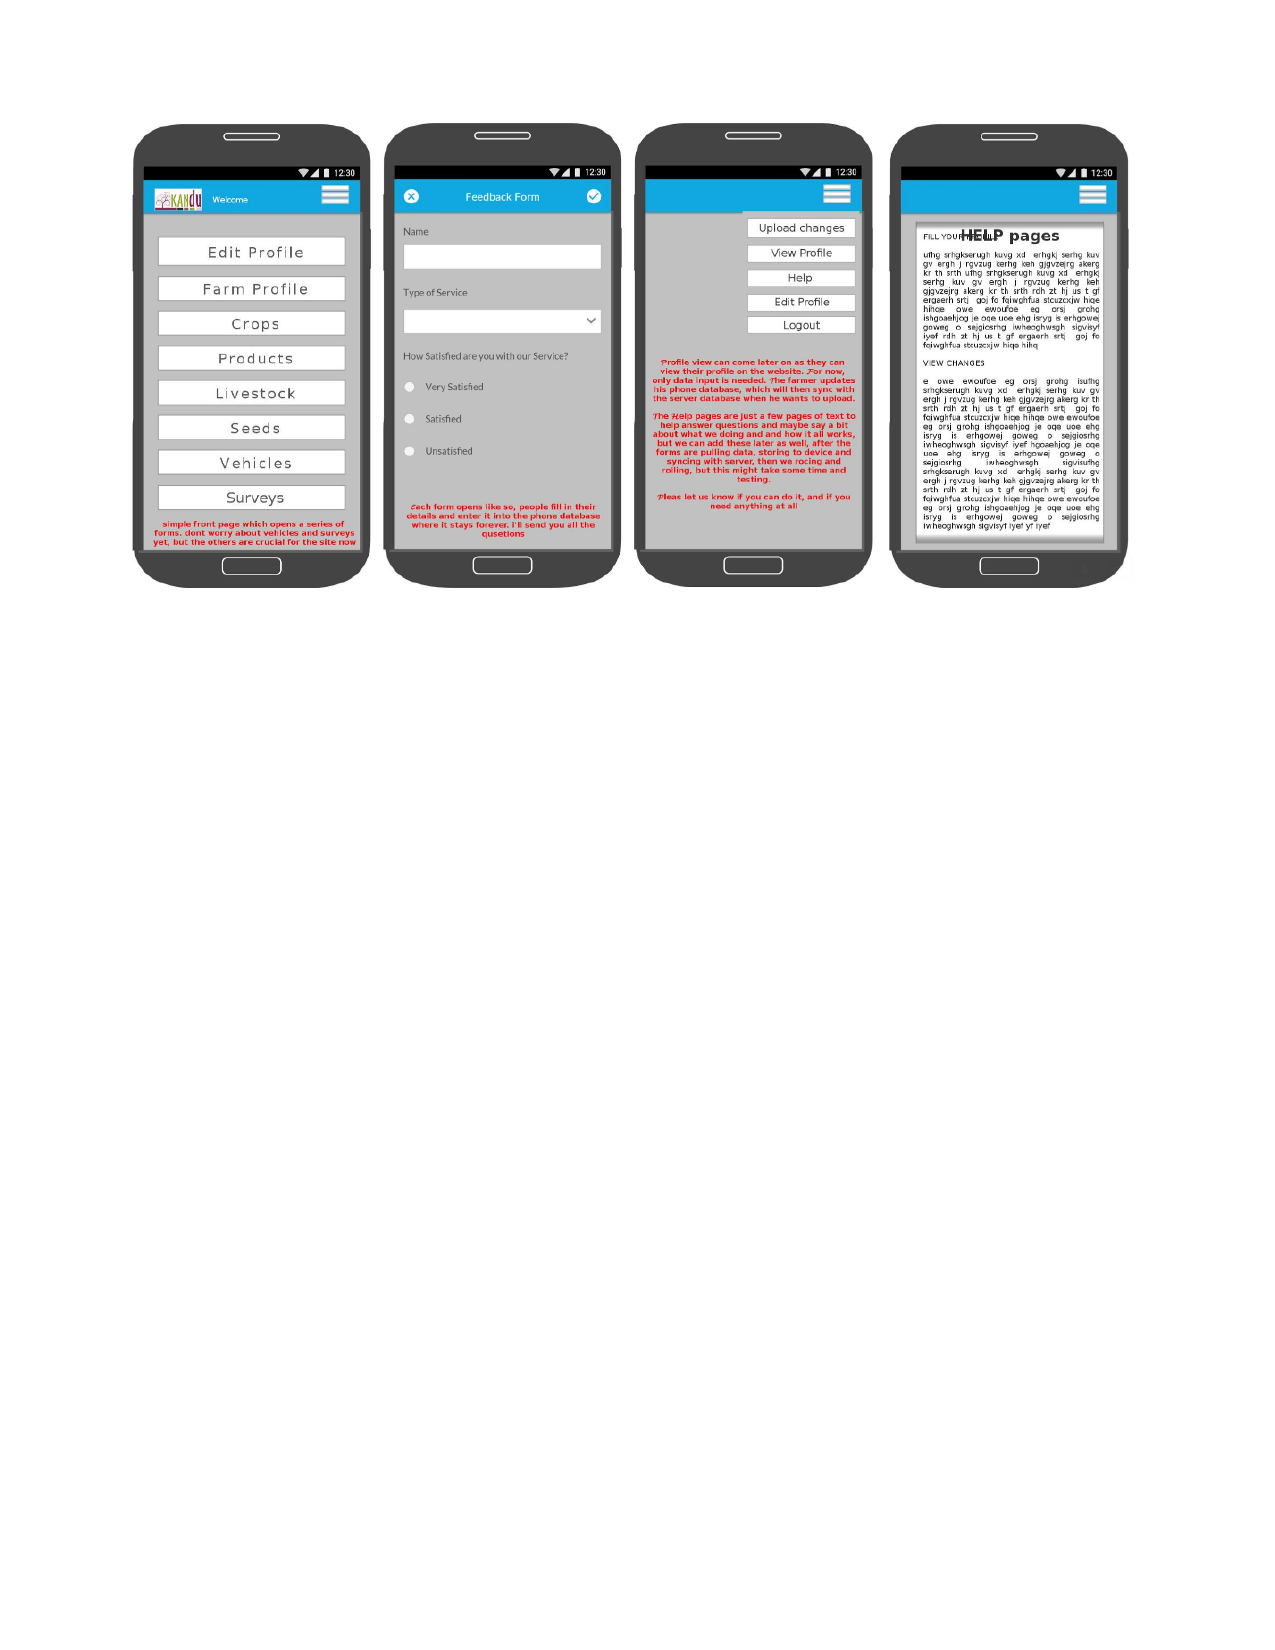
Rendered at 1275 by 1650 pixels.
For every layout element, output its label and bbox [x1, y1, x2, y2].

picture [118, 118, 1157, 608]
